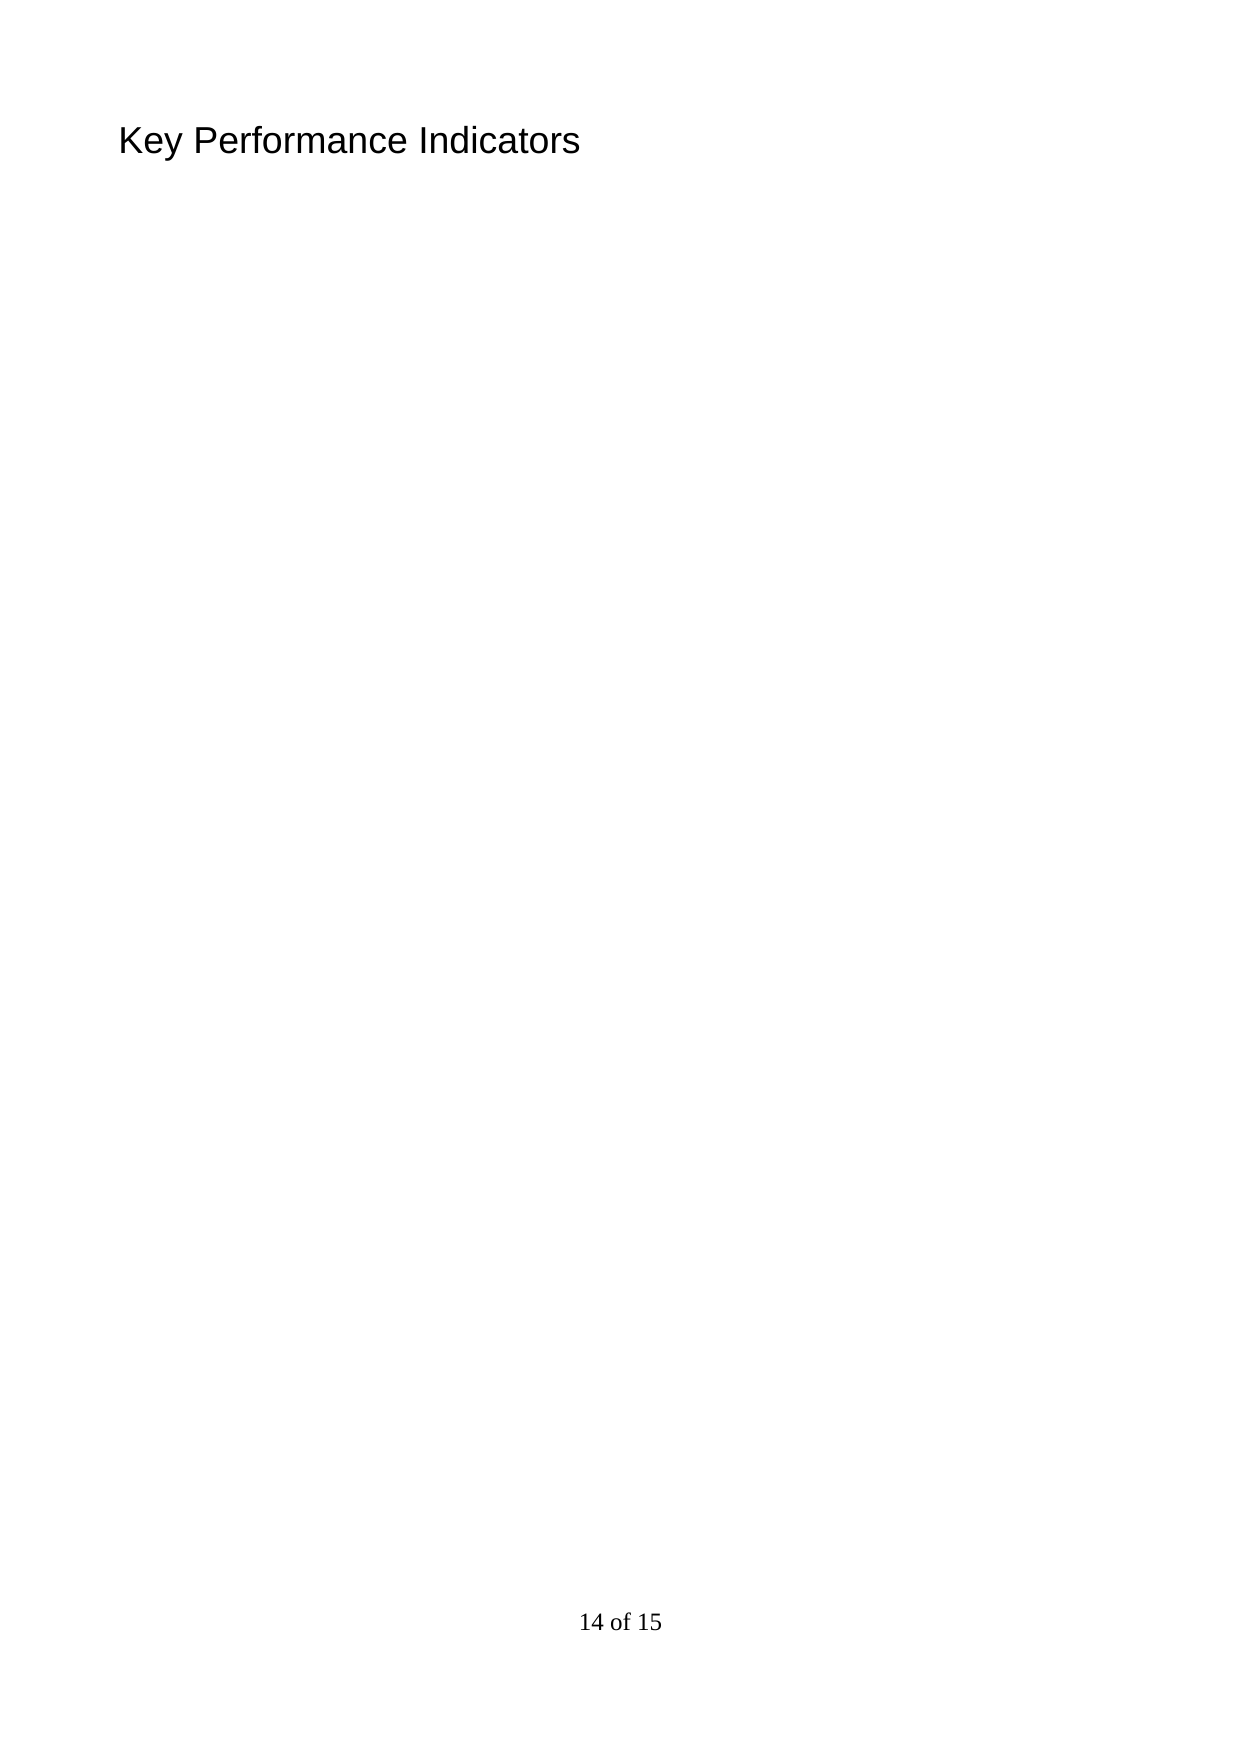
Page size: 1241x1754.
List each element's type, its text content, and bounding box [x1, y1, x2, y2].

subtitle Key Performance Indicators [118, 118, 1122, 161]
